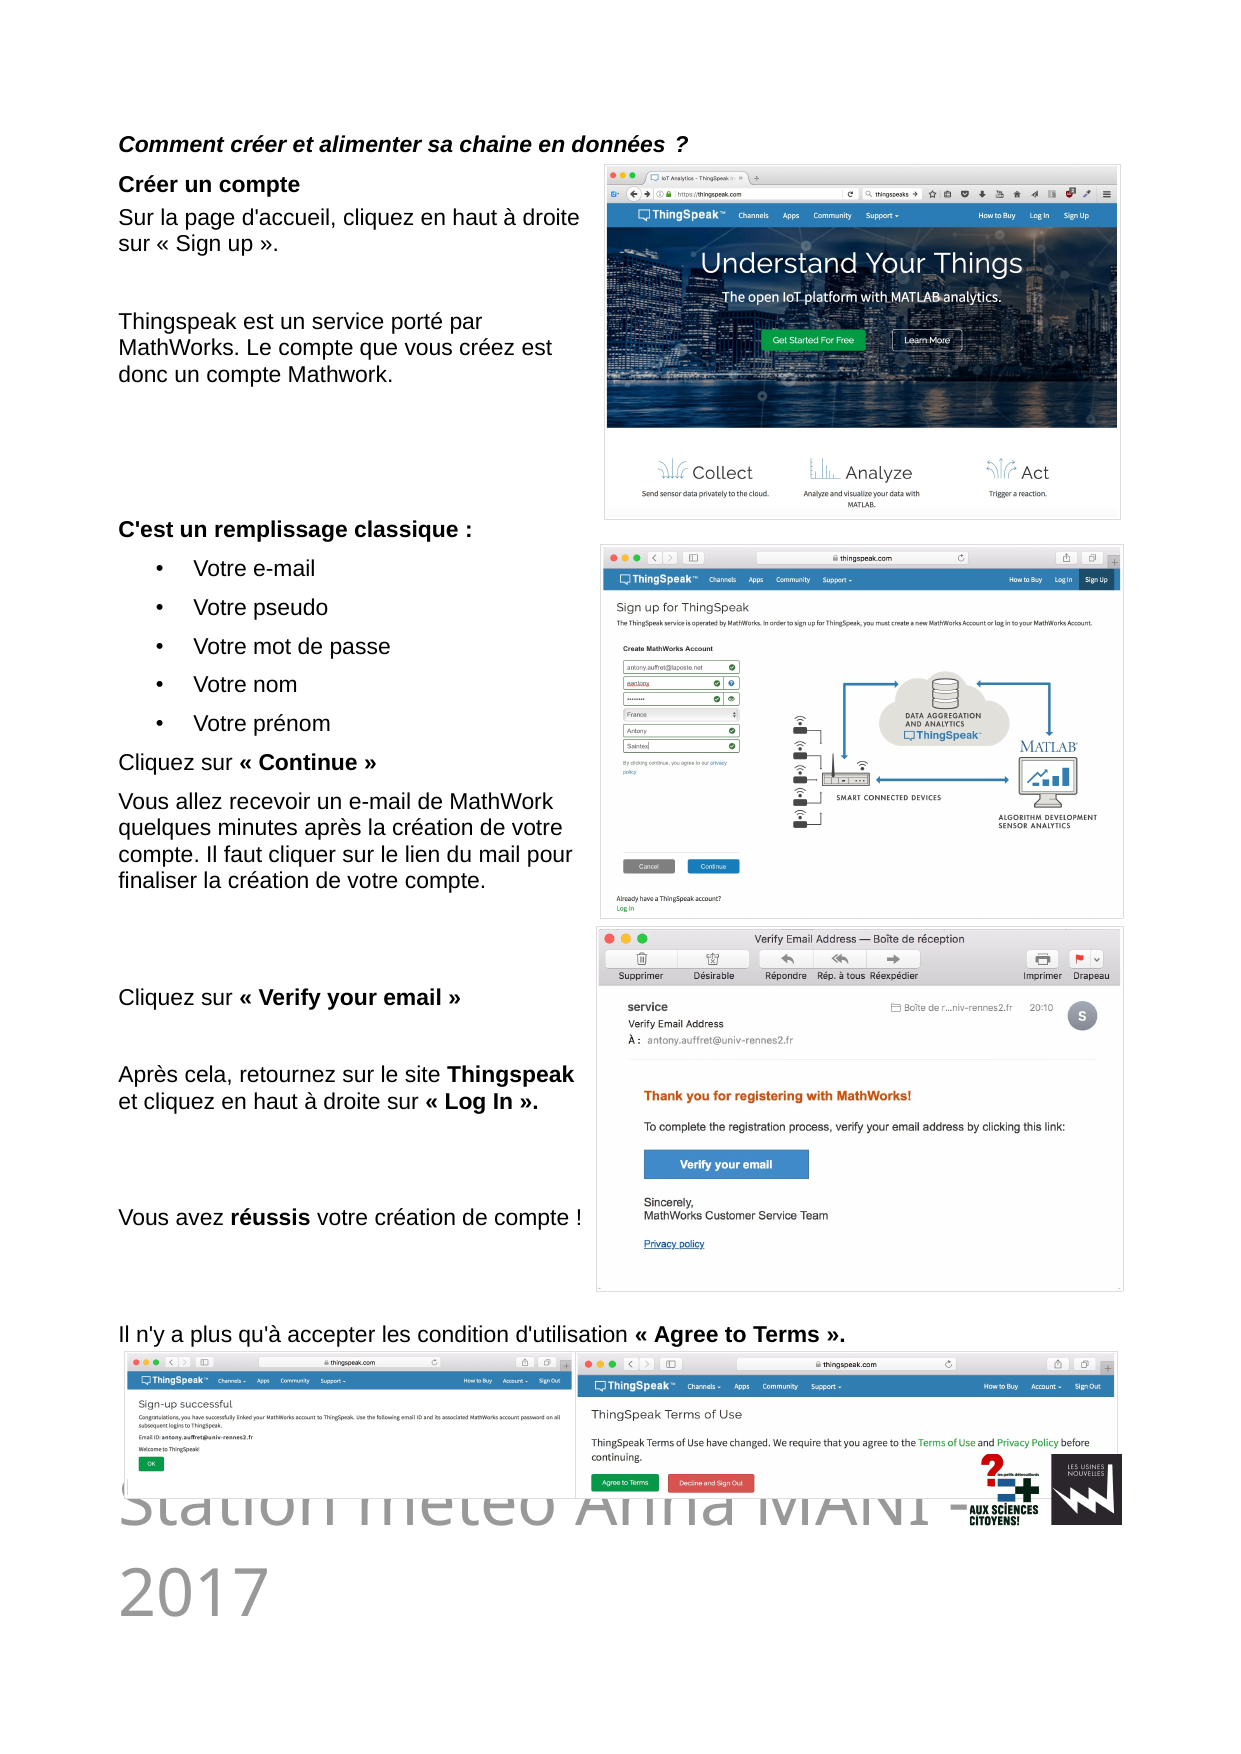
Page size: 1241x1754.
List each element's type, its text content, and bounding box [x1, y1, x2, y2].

list Votre mot de passe [156, 633, 600, 659]
list Votre e-mail [156, 555, 600, 581]
list Votre pseudo [156, 594, 600, 620]
text Cliquez sur « Verify your email » [118, 984, 596, 1010]
list [601, 545, 1123, 918]
text C'est un remplissage classique : [118, 516, 1122, 542]
text Sur la page d'accueil, cliquez en haut à droite sur « Sign up ». [118, 204, 604, 257]
subtitle Créer un compte [118, 171, 604, 197]
picture [603, 547, 1121, 915]
picture [577, 1353, 1122, 1526]
picture [606, 166, 1117, 517]
picture [127, 1353, 572, 1496]
text Vous allez recevoir un e-mail de MathWork quelques minutes après la création de votre compte. Il faut cliquer sur le lien du mail pour finaliser la création de votre compte. [118, 788, 600, 893]
list Votre nom [156, 671, 600, 698]
picture [598, 929, 1121, 1289]
subtitle [605, 165, 1120, 519]
text Vous avez réussis votre création de compte ! [118, 1204, 596, 1231]
text Thingspeak est un service porté par MathWorks. Le compte que vous créez est donc un compte Mathwork. [118, 308, 604, 387]
list Votre prénom [156, 710, 600, 737]
text Cliquez sur « Continue » [118, 749, 600, 776]
text Après cela, retournez sur le site Thingspeak et cliquez en haut à droite sur « Log In ». [118, 1061, 596, 1114]
text Il n'y a plus qu'à accepter les condition d'utilisation « Agree to Terms ». [118, 1321, 1122, 1347]
subtitle Comment créer et alimenter sa chaine en données ? [118, 131, 1122, 157]
